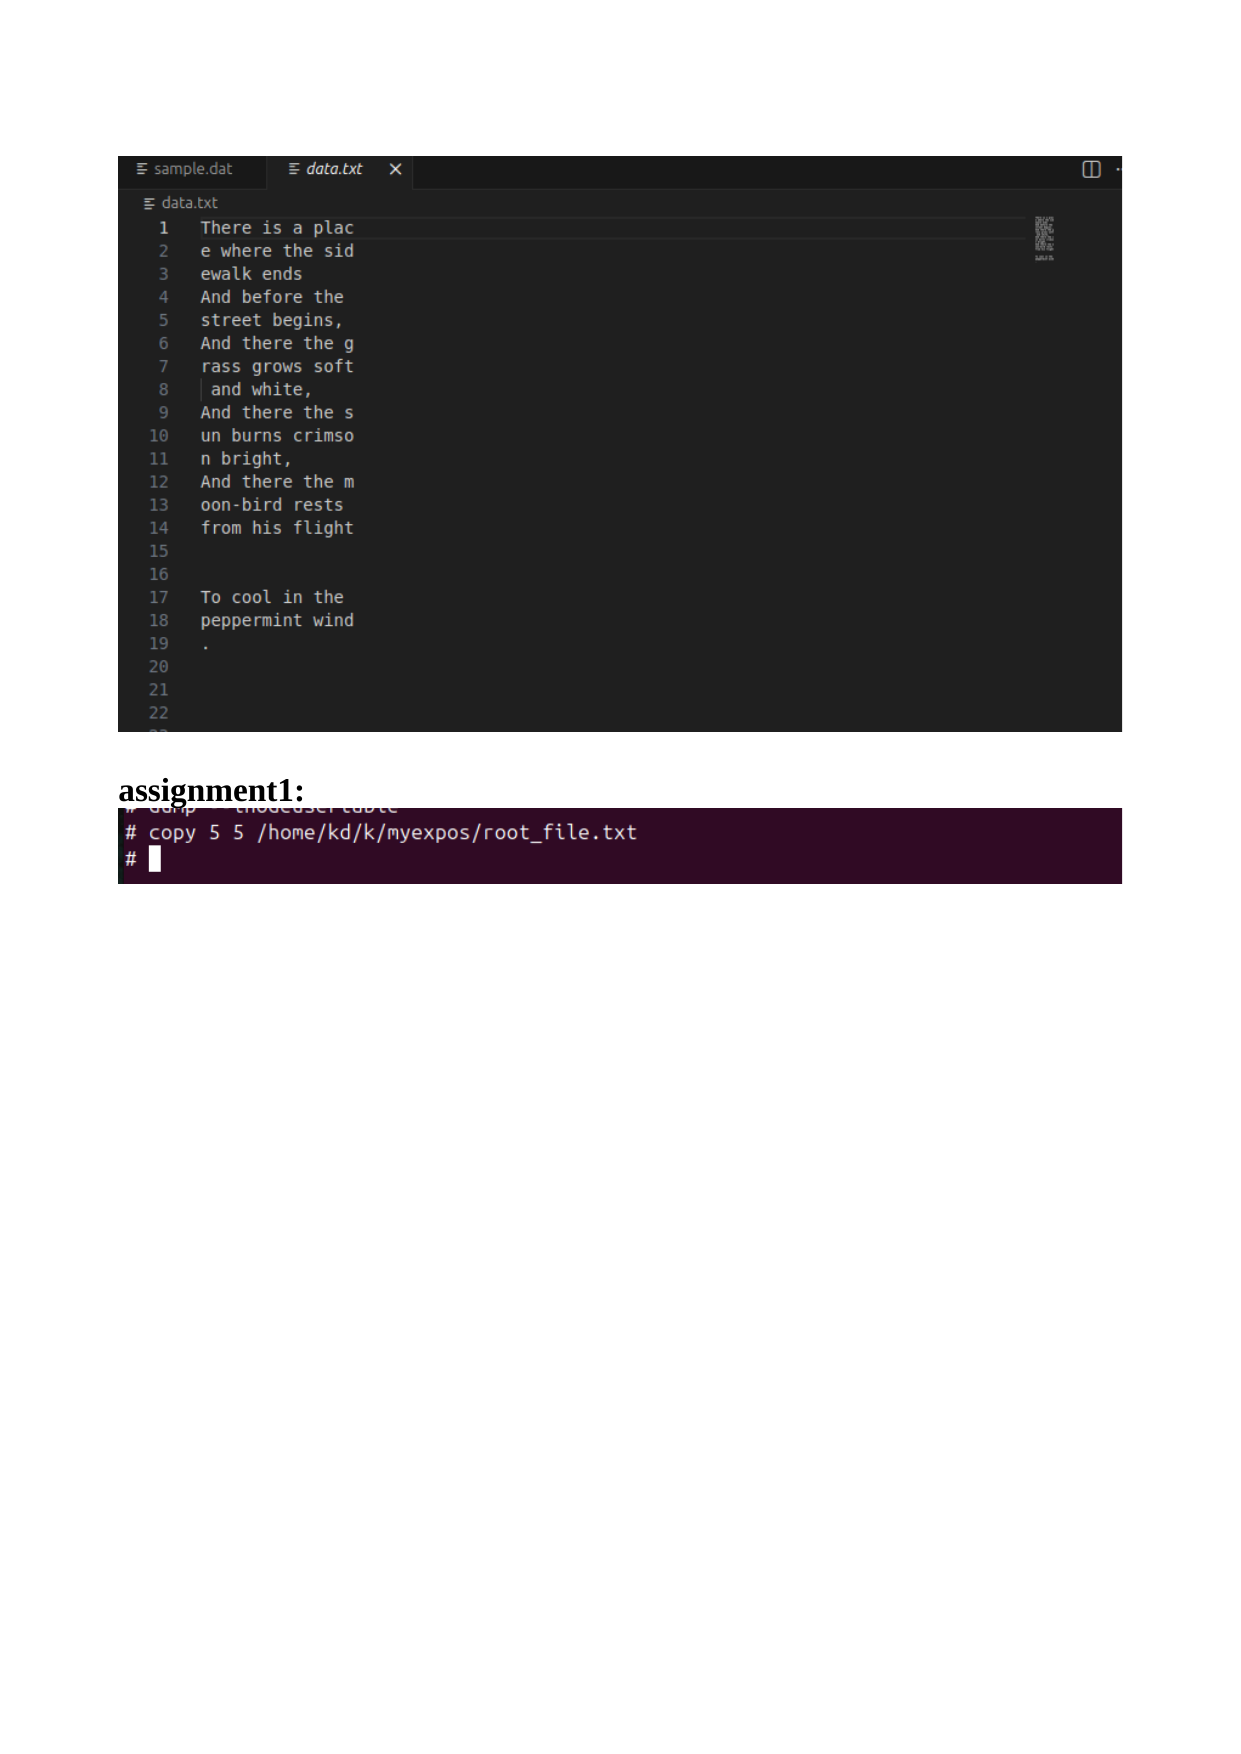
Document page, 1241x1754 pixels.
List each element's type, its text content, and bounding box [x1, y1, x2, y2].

picture [118, 156, 1123, 732]
text assignment1: [118, 770, 1122, 808]
picture [118, 808, 1123, 884]
